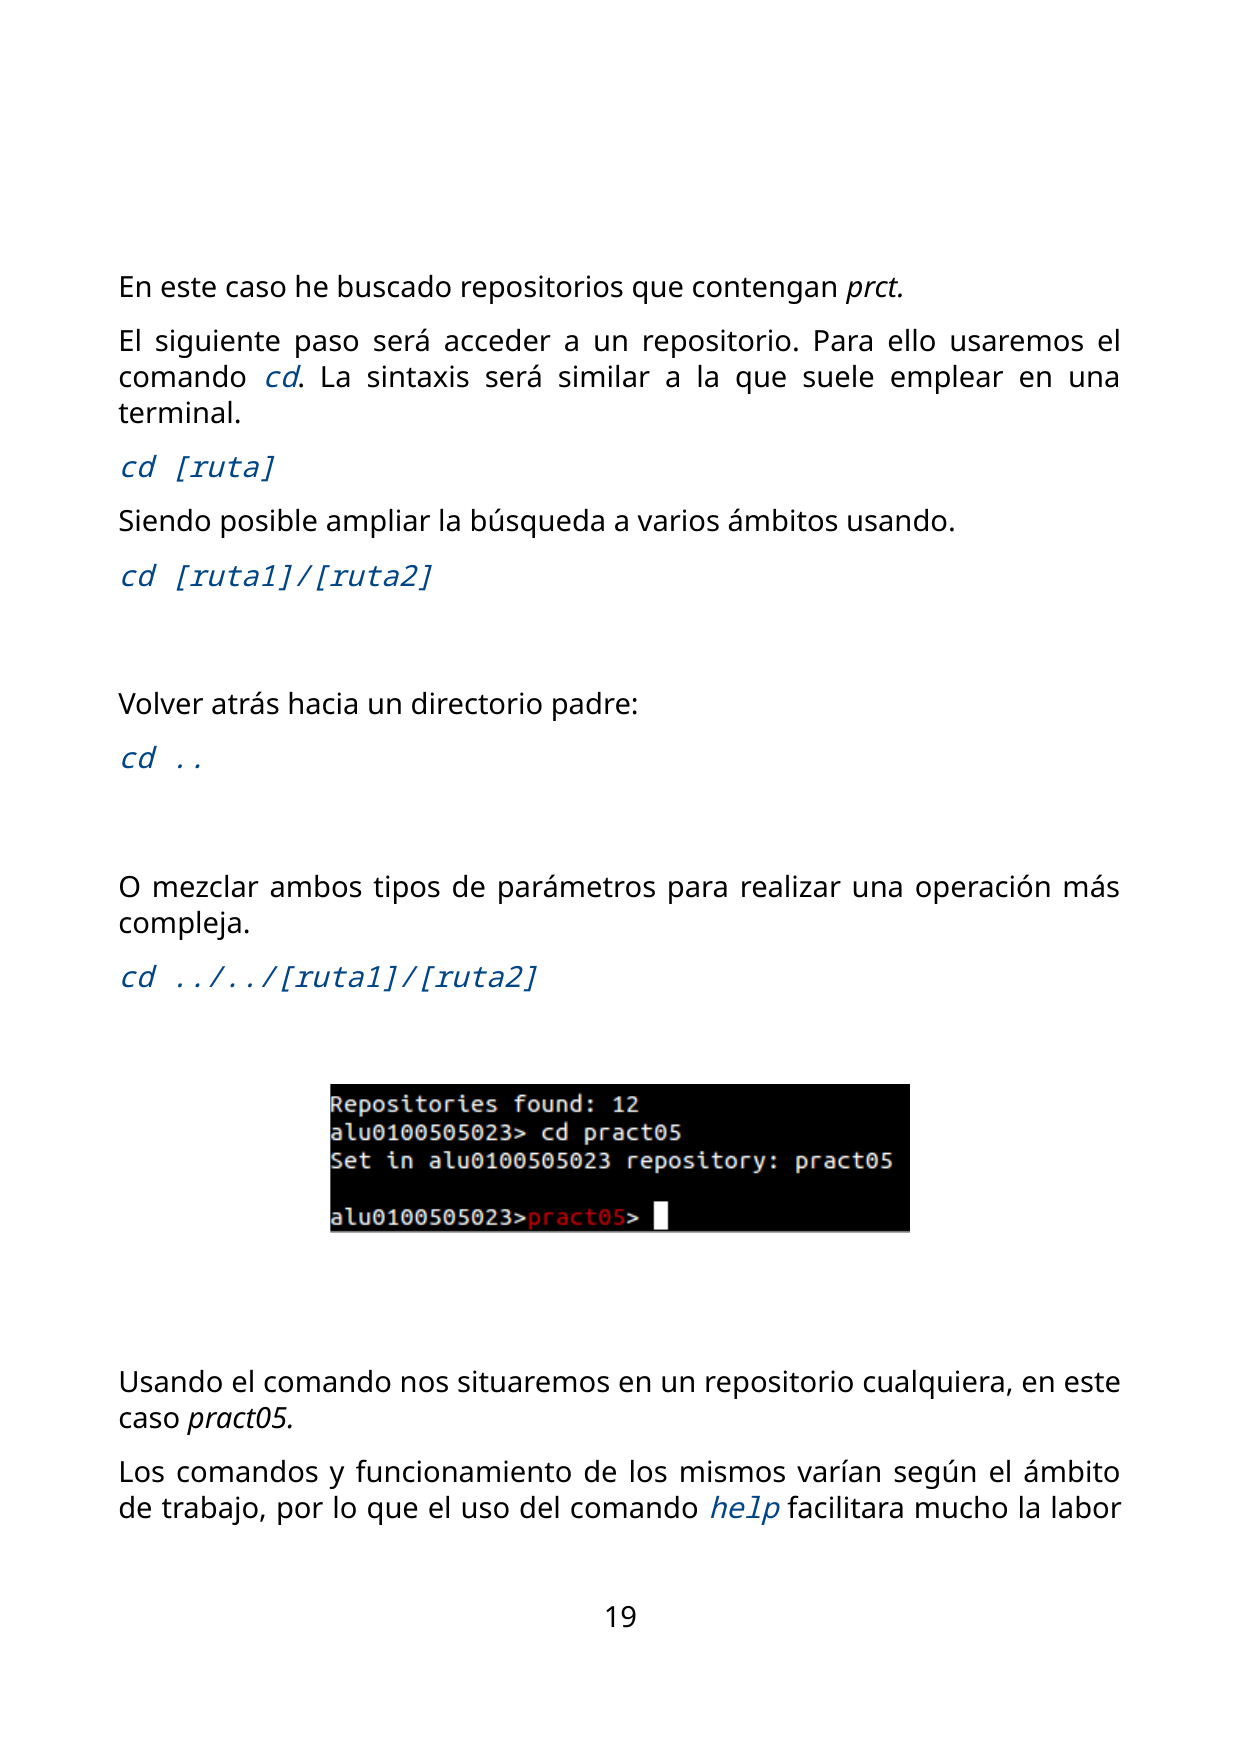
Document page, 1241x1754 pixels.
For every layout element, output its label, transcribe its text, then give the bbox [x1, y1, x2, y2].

text En este caso he buscado repositorios que contengan prct. [118, 266, 1122, 306]
text cd ../../[ruta1]/[ruta2] [118, 956, 1122, 996]
text Usando el comando nos situaremos en un repositorio cualquiera, en este caso pract05. [118, 1361, 1122, 1437]
text cd [ruta] [118, 446, 1122, 486]
picture [330, 1084, 910, 1233]
text cd [ruta1]/[ruta2] [118, 555, 1122, 595]
text Volver atrás hacia un directorio padre: [118, 683, 1122, 723]
text El siguiente paso será acceder a un repositorio. Para ello usaremos el comando cd. La sintaxis será similar a la que suele emplear en una terminal. [118, 321, 1122, 432]
text Siendo posible ampliar la búsqueda a varios ámbitos usando. [118, 501, 1122, 540]
text cd .. [118, 738, 1122, 777]
text O mezclar ambos tipos de parámetros para realizar una operación más compleja. [118, 866, 1122, 942]
text Los comandos y funcionamiento de los mismos varían según el ámbito de trabajo, por lo que el uso del comando help facilitara mucho la labor [118, 1451, 1122, 1527]
